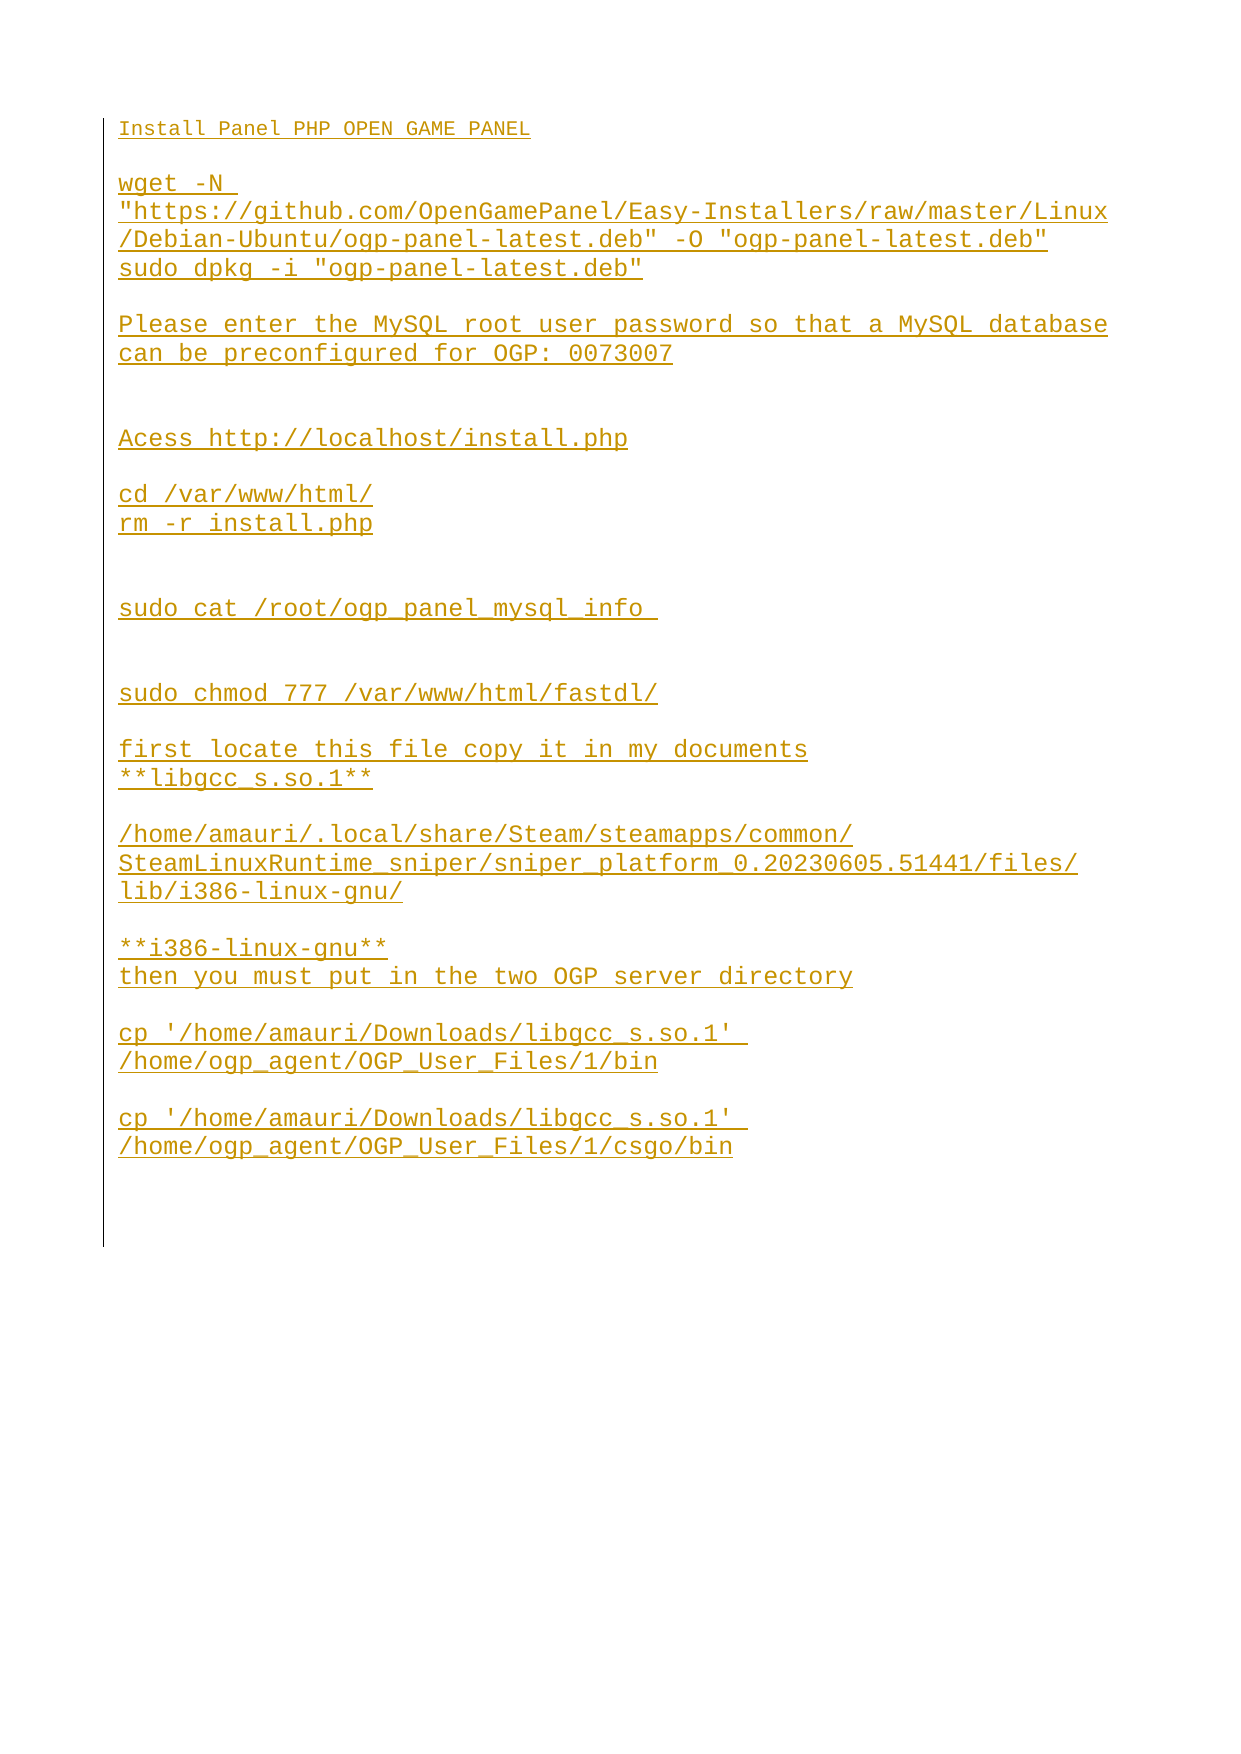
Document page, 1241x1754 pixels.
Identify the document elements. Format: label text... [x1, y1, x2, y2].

text **libgcc_s.so.1** [118, 765, 1122, 793]
text **i386-linux-gnu** [118, 935, 1122, 963]
text Acess http://localhost/install.php [118, 425, 1122, 453]
text wget -N "https://github.com/OpenGamePanel/Easy-Installers/raw/master/Linux/Debian-Ubuntu/ogp-panel-latest.deb" -O "ogp-panel-latest.deb" sudo dpkg -i "ogp-panel-latest.deb" [118, 170, 1122, 283]
text cp '/home/amauri/Downloads/libgcc_s.so.1' /home/ogp_agent/OGP_User_Files/1/bin [118, 1020, 1122, 1077]
text cp '/home/amauri/Downloads/libgcc_s.so.1' /home/ogp_agent/OGP_User_Files/1/csgo/bin [118, 1105, 1122, 1162]
text /home/amauri/.local/share/Steam/steamapps/common/SteamLinuxRuntime_sniper/sniper_platform_0.20230605.51441/files/lib/i386-linux-gnu/ [118, 822, 1122, 907]
text rm -r install.php [118, 510, 1122, 538]
text then you must put in the two OGP server directory [118, 963, 1122, 992]
text sudo cat /root/ogp_panel_mysql_info [118, 595, 1122, 623]
text sudo chmod 777 /var/www/html/fastdl/ [118, 680, 1122, 708]
text Please enter the MySQL root user password so that a MySQL database can be preconfigured for OGP: 0073007 [118, 312, 1122, 368]
text cd /var/www/html/ [118, 482, 1122, 510]
text Install Panel PHP OPEN GAME PANEL [118, 118, 1122, 142]
text first locate this file copy it in my documents [118, 737, 1122, 765]
